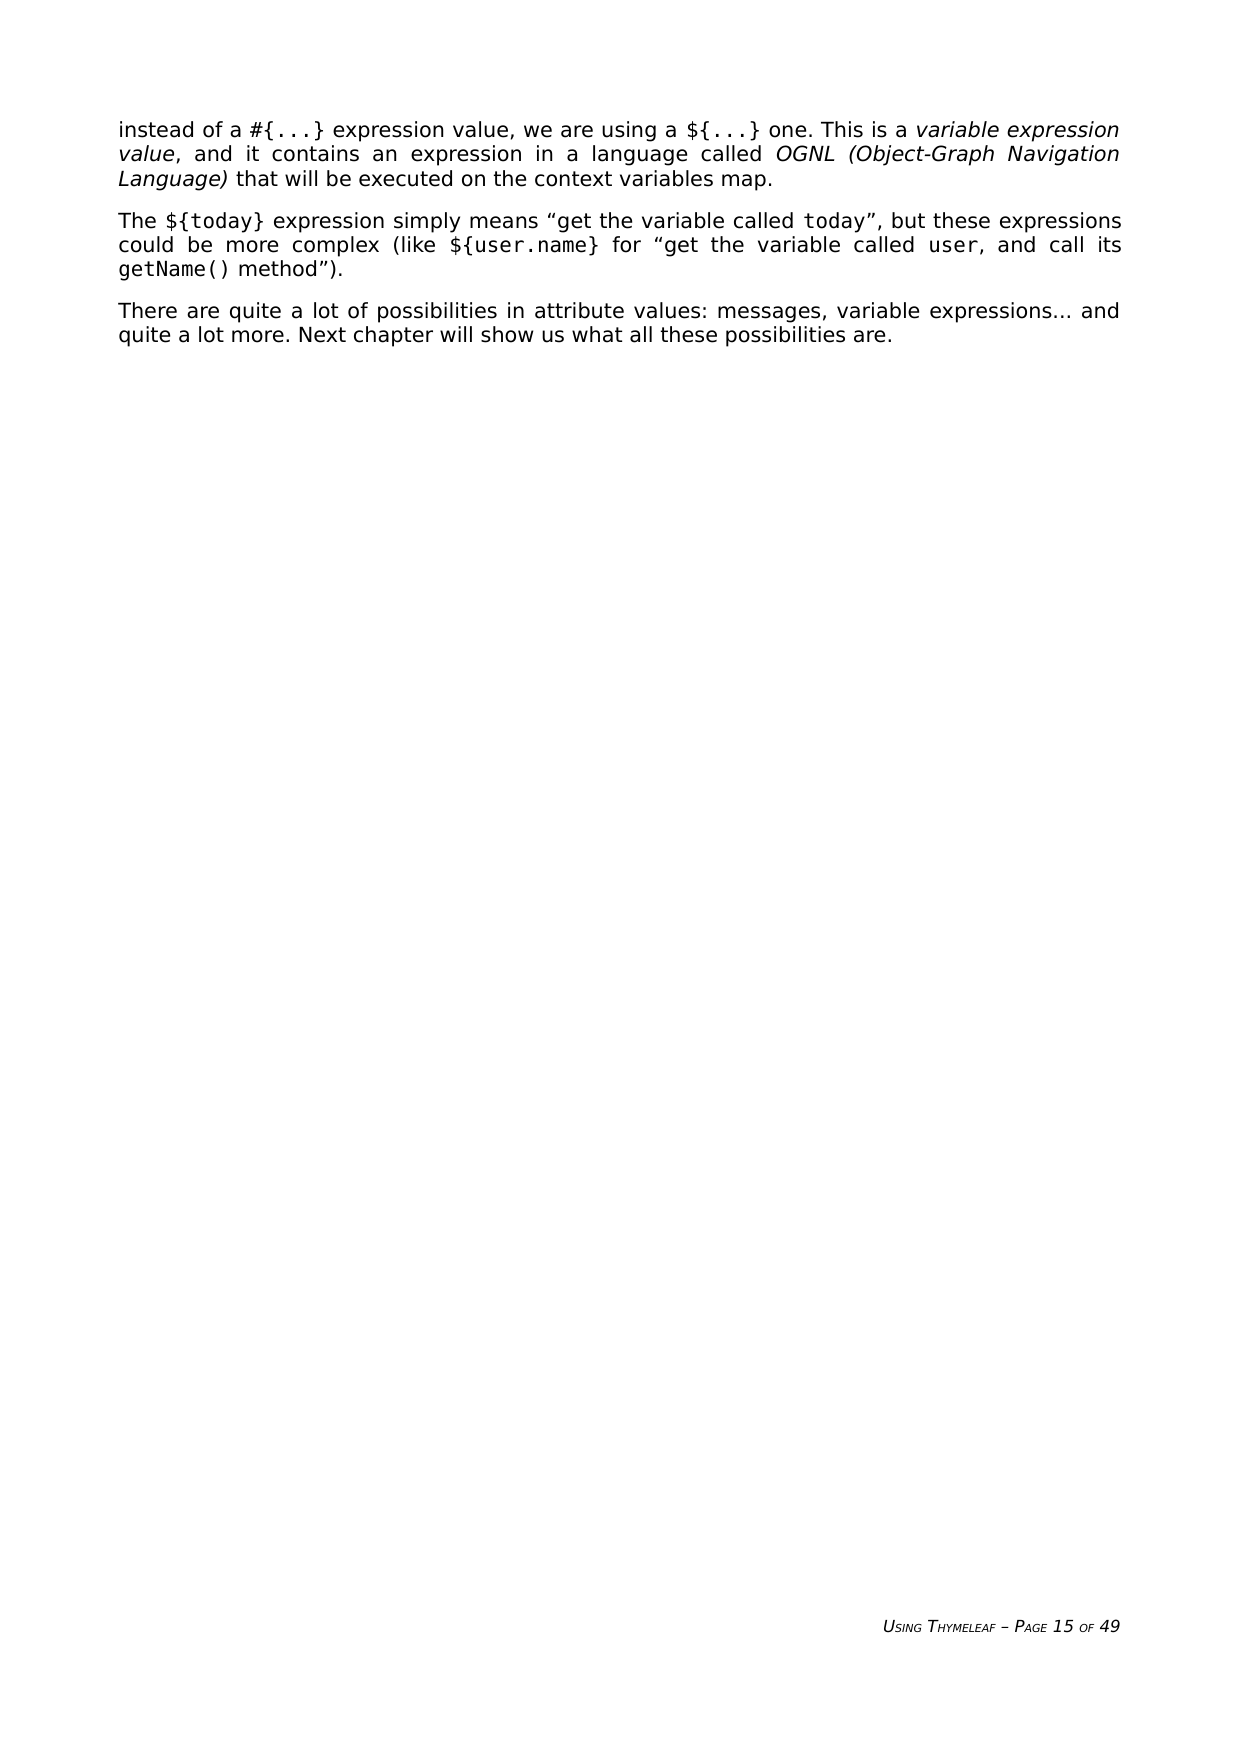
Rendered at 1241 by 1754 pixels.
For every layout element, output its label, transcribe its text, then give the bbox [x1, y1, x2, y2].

text The ${today} expression simply means “get the variable called today”, but these expressions could be more complex (like ${user.name} for “get the variable called user, and call its getName() method”). [118, 209, 1122, 281]
text There are quite a lot of possibilities in attribute values: messages, variable expressions... and quite a lot more. Next chapter will show us what all these possibilities are. [118, 299, 1122, 348]
text instead of a #{...} expression value, we are using a ${...} one. This is a variable expression value, and it contains an expression in a language called OGNL (Object-Graph Navigation Language) that will be executed on the context variables map. [118, 118, 1122, 191]
